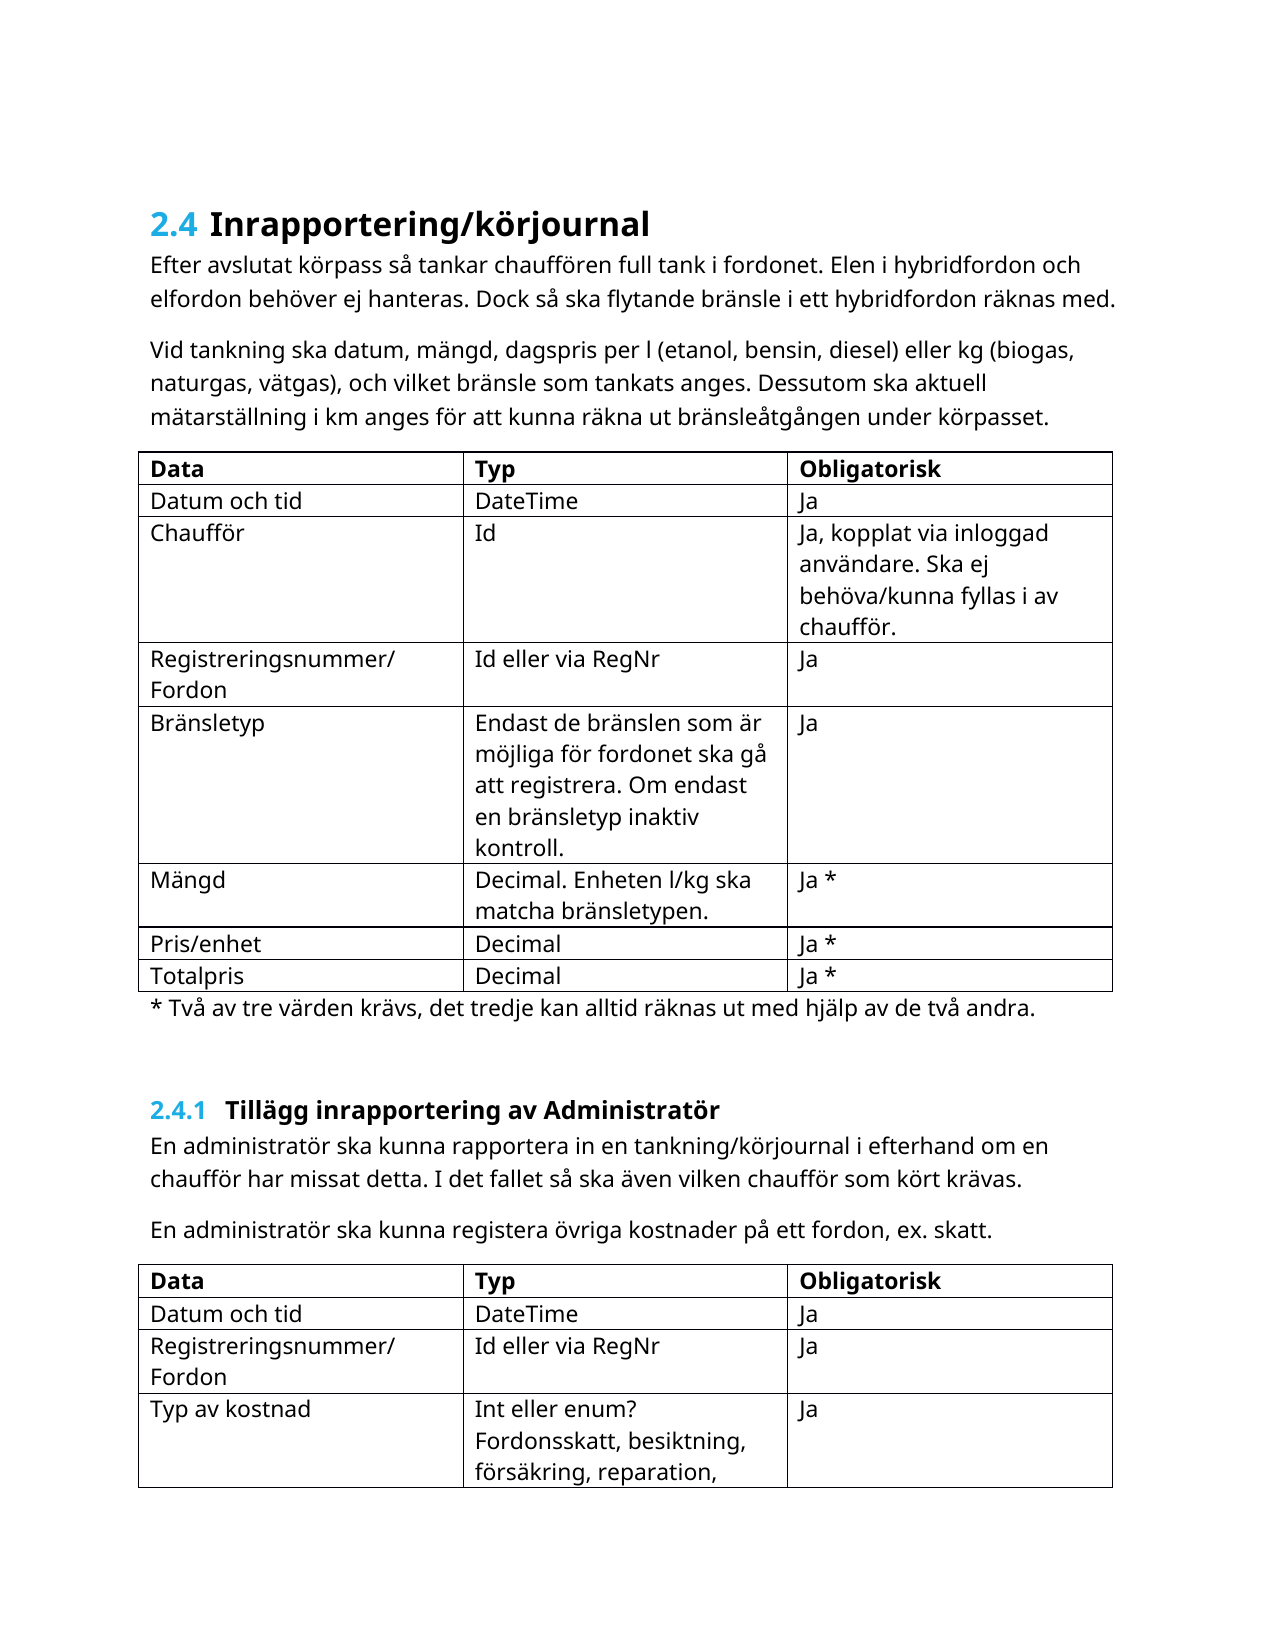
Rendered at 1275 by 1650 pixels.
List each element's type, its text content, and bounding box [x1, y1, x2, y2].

table_cell Registreringsnummer/Fordon [139, 643, 463, 706]
table_cell Ja, kopplat via inloggad användare. Ska ej behöva/kunna fyllas i av chaufför. [788, 517, 1112, 642]
table_header Data [139, 453, 463, 484]
table_cell Decimal [464, 960, 787, 991]
table_cell Bränsletyp [139, 707, 463, 863]
table_header Obligatorisk [788, 1265, 1112, 1297]
table_cell Decimal. Enheten l/kg ska matcha bränsletypen. [464, 864, 787, 926]
text * Två av tre värden krävs, det tredje kan alltid räknas ut med hjälp av de två andra. [150, 992, 1125, 1023]
table_cell Mängd [139, 864, 463, 926]
table_cell Id eller via RegNr [464, 1330, 787, 1392]
table_cell Id eller via RegNr [464, 643, 787, 706]
table_cell Ja * [788, 960, 1112, 991]
table_cell Ja [788, 1394, 1112, 1487]
table_cell Id [464, 517, 787, 642]
text Vid tankning ska datum, mängd, dagspris per l (etanol, bensin, diesel) eller kg (biogas, naturgas, vätgas), och vilket bränsle som tankats anges. Dessutom ska aktuell mätarställning i km anges för att kunna räkna ut bränsleåtgången under körpasset. [150, 333, 1125, 432]
table_cell Ja [788, 1330, 1112, 1392]
text En administratör ska kunna registera övriga kostnader på ett fordon, ex. skatt. [150, 1214, 1125, 1245]
table_cell DateTime [464, 1298, 787, 1329]
table_cell DateTime [464, 485, 787, 516]
table_cell Totalpris [139, 960, 463, 991]
table_header Data [139, 1265, 463, 1297]
table_cell Ja [788, 485, 1112, 516]
table_cell Decimal [464, 928, 787, 959]
table_cell Datum och tid [139, 1298, 463, 1329]
subtitle Tillägg inrapportering av Administratör [150, 1093, 1125, 1127]
table_header Typ [464, 1265, 787, 1297]
table_cell Datum och tid [139, 485, 463, 516]
table_header Typ [464, 453, 787, 484]
table_cell Ja [788, 707, 1112, 863]
table_cell Ja * [788, 864, 1112, 926]
table_cell Int eller enum? Fordonsskatt, besiktning, försäkring, reparation, [464, 1394, 787, 1487]
table_header Obligatorisk [788, 453, 1112, 484]
text Efter avslutat körpass så tankar chauffören full tank i fordonet. Elen i hybridfordon och elfordon behöver ej hanteras. Dock så ska flytande bränsle i ett hybridfordon räknas med. [150, 249, 1125, 314]
table_cell Endast de bränslen som är möjliga för fordonet ska gå att registrera. Om endast en bränsletyp inaktiv kontroll. [464, 707, 787, 863]
table_cell Chaufför [139, 517, 463, 642]
table_cell Pris/enhet [139, 928, 463, 959]
table_cell Ja * [788, 928, 1112, 959]
table_cell Registreringsnummer/Fordon [139, 1330, 463, 1392]
subtitle Inrapportering/körjournal [150, 200, 1125, 246]
table_cell Ja [788, 643, 1112, 706]
text En administratör ska kunna rapportera in en tankning/körjournal i efterhand om en chaufför har missat detta. I det fallet så ska även vilken chaufför som kört krävas. [150, 1130, 1125, 1195]
table_cell Typ av kostnad [139, 1394, 463, 1487]
table_cell Ja [788, 1298, 1112, 1329]
